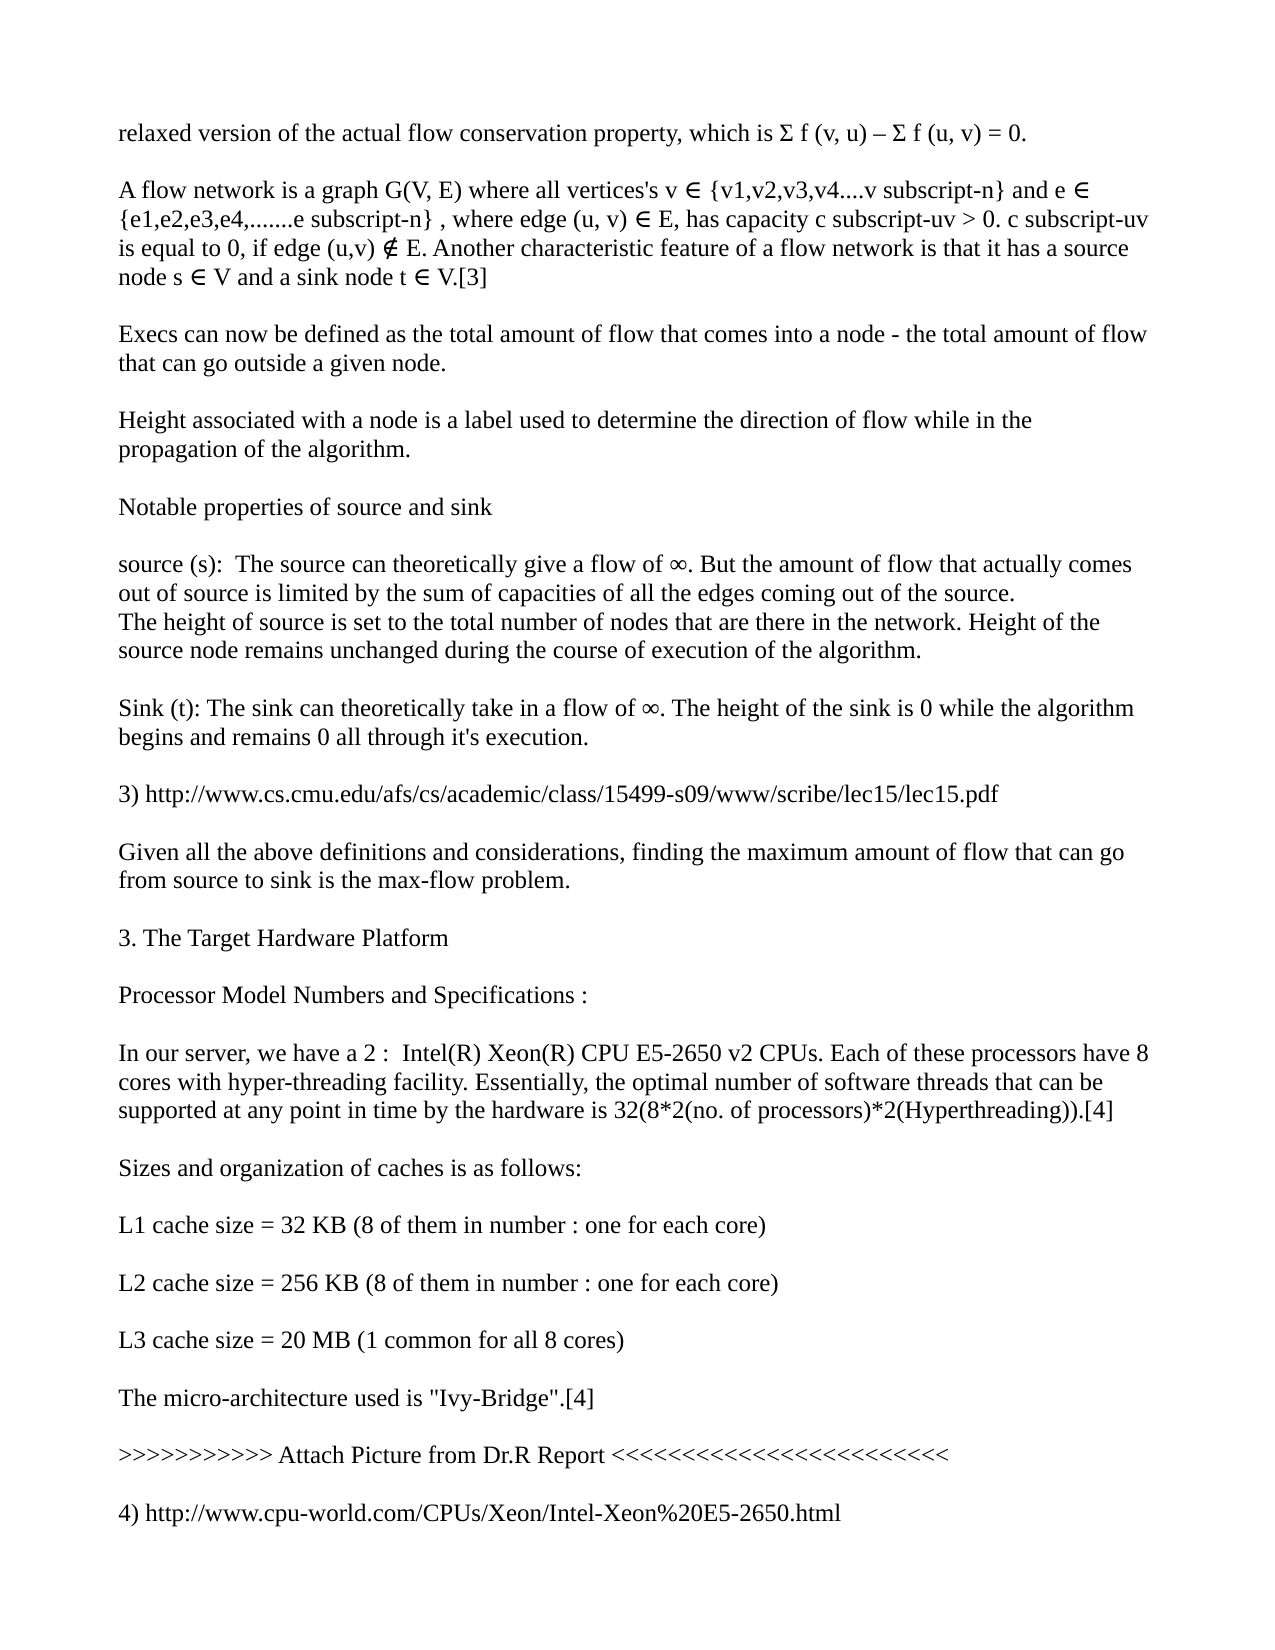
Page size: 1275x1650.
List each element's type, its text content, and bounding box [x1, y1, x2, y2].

text The height of source is set to the total number of nodes that are there in the network. Height of the source node remains unchanged during the course of execution of the algorithm. [118, 607, 1157, 664]
text relaxed version of the actual flow conservation property, which is Σ f (v, u) – Σ f (u, v) = 0. [118, 118, 1157, 147]
text Execs can now be defined as the total amount of flow that comes into a node - the total amount of flow that can go outside a given node. [118, 319, 1157, 377]
text L3 cache size = 20 MB (1 common for all 8 cores) [118, 1326, 1157, 1354]
text source (s): The source can theoretically give a flow of ∞. But the amount of flow that actually comes out of source is limited by the sum of capacities of all the edges coming out of the source. [118, 549, 1157, 607]
text 3) http://www.cs.cmu.edu/afs/cs/academic/class/15499-s09/www/scribe/lec15/lec15.pdf [118, 779, 1157, 808]
text 4) http://www.cpu-world.com/CPUs/Xeon/Intel-Xeon%20E5-2650.html [118, 1498, 1157, 1527]
text The micro-architecture used is "Ivy-Bridge".[4] [118, 1383, 1157, 1412]
text >>>>>>>>>>> Attach Picture from Dr.R Report <<<<<<<<<<<<<<<<<<<<<<<< [118, 1441, 1157, 1469]
text Sizes and organization of caches is as follows: [118, 1153, 1157, 1182]
text Height associated with a node is a label used to determine the direction of flow while in the propagation of the algorithm. [118, 406, 1157, 463]
text Given all the above definitions and considerations, finding the maximum amount of flow that can go from source to sink is the max-flow problem. [118, 837, 1157, 894]
text 3. The Target Hardware Platform [118, 923, 1157, 952]
text L1 cache size = 32 KB (8 of them in number : one for each core) [118, 1211, 1157, 1239]
text Sink (t): The sink can theoretically take in a flow of ∞. The height of the sink is 0 while the algorithm begins and remains 0 all through it's execution. [118, 693, 1157, 751]
text In our server, we have a 2 : Intel(R) Xeon(R) CPU E5-2650 v2 CPUs. Each of these processors have 8 cores with hyper-threading facility. Essentially, the optimal number of software threads that can be supported at any point in time by the hardware is 32(8*2(no. of processors)*2(Hyperthreading)).[4] [118, 1038, 1157, 1124]
text A flow network is a graph G(V, E) where all vertices's v ∈ {v1,v2,v3,v4....v subscript-n} and e ∈ {e1,e2,e3,e4,.......e subscript-n} , where edge (u, v) ∈ E, has capacity c subscript-uv > 0. c subscript-uv is equal to 0, if edge (u,v) ∉ E. Another characteristic feature of a flow network is that it has a source node s ∈ V and a sink node t ∈ V.[3] [118, 176, 1157, 291]
text L2 cache size = 256 KB (8 of them in number : one for each core) [118, 1268, 1157, 1297]
text Processor Model Numbers and Specifications : [118, 981, 1157, 1009]
text Notable properties of source and sink [118, 492, 1157, 521]
